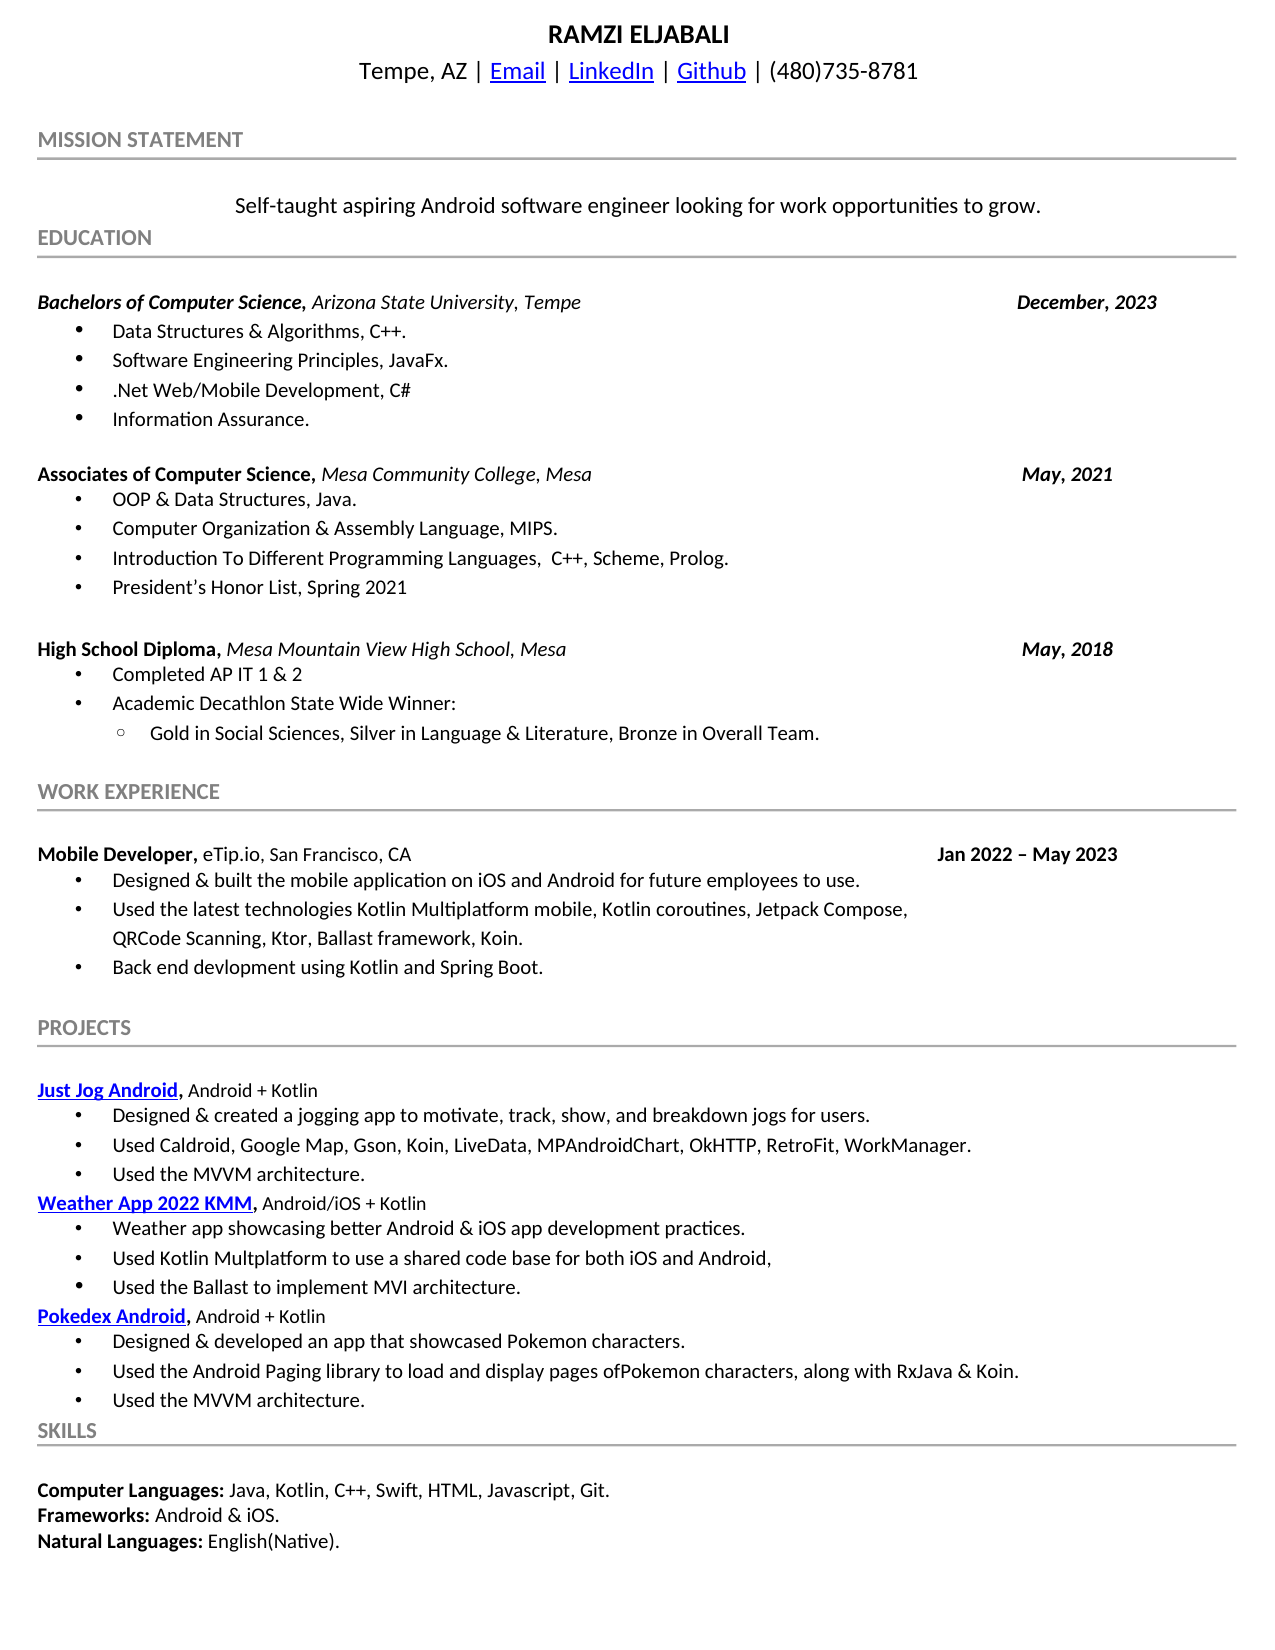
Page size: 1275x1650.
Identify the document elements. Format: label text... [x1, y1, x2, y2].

list Used the MVVM architecture. [75, 1387, 1240, 1412]
list Designed & created a jogging app to motivate, track, show, and breakdown jogs for users. [75, 1103, 1240, 1128]
list Back end devlopment using Kotlin and Spring Boot. [75, 954, 1240, 980]
text Self-taught aspiring Android software engineer looking for work opportunities to grow. [37, 191, 1240, 219]
list OOP & Data Structures, Java. [75, 486, 1240, 512]
list Computer Organization & Assembly Language, MIPS. [75, 516, 1240, 541]
text Just Jog Android, Android + Kotlin [37, 1077, 1240, 1103]
list Gold in Social Sciences, Silver in Language & Literature, Bronze in Overall Team. [112, 720, 1240, 745]
text Pokedex Android, Android + Kotlin [37, 1303, 1240, 1329]
text WORK EXPERIENCE [37, 777, 1240, 837]
list President’s Honor List, Spring 2021 [75, 574, 1240, 599]
list Academic Decathlon State Wide Winner: [75, 691, 1240, 716]
list Used the MVVM architecture. [75, 1161, 1240, 1186]
text RAMZI ELJABALI Tempe, AZ | Email | LinkedIn | Github | (480)735-8781 [37, 18, 1240, 86]
list Used Caldroid, Google Map, Gson, Koin, LiveData, MPAndroidChart, OkHTTP, RetroFit, WorkManager. [75, 1132, 1240, 1157]
text EDUCATION Bachelors of Computer Science, Arizona State University, Tempe December, 2023 [37, 223, 1240, 314]
text High School Diploma, Mesa Mountain View High School, Mesa May, 2018 [37, 636, 1240, 661]
list Used Kotlin Multplatform to use a shared code base for both iOS and Android, [75, 1245, 1240, 1270]
list .Net Web/Mobile Development, C# [75, 377, 1240, 402]
list Introduction To Different Programming Languages, C++, Scheme, Prolog. [75, 545, 1240, 570]
list Used the latest technologies Kotlin Multiplatform mobile, Kotlin coroutines, Jetpack Compose, QRCode Scanning, Ktor, Ballast framework, Koin. [75, 896, 1240, 951]
text PROJECTS [37, 1013, 1240, 1073]
list Completed AP IT 1 & 2 [75, 661, 1240, 687]
list Data Structures & Algorithms, C++. [75, 318, 1240, 344]
text Computer Languages: Java, Kotlin, C++, Swift, HTML, Javascript, Git. [37, 1477, 1240, 1503]
list Weather app showcasing better Android & iOS app development practices. [75, 1216, 1240, 1241]
text Mobile Developer, eTip.io, San Francisco, CA Jan 2022 – May 2023 [37, 841, 1240, 867]
text Weather App 2022 KMM, Android/iOS + Kotlin [37, 1190, 1240, 1216]
list Software Engineering Principles, JavaFx. [75, 347, 1240, 373]
text Natural Languages: English(Native). [37, 1528, 1240, 1553]
list Designed & developed an app that showcased Pokemon characters. [75, 1329, 1240, 1354]
list Used the Android Paging library to load and display pages ofPokemon characters, along with RxJava & Koin. [75, 1358, 1240, 1383]
list Designed & built the mobile application on iOS and Android for future employees to use. [75, 867, 1240, 892]
list Used the Ballast to implement MVI architecture. [75, 1274, 1240, 1299]
text Associates of Computer Science, Mesa Community College, Mesa May, 2021 [37, 461, 1240, 486]
text MISSION STATEMENT [37, 125, 1240, 187]
list Information Assurance. [75, 406, 1240, 432]
text Frameworks: Android & iOS. [37, 1503, 1240, 1528]
text SKILLS [37, 1416, 1240, 1444]
